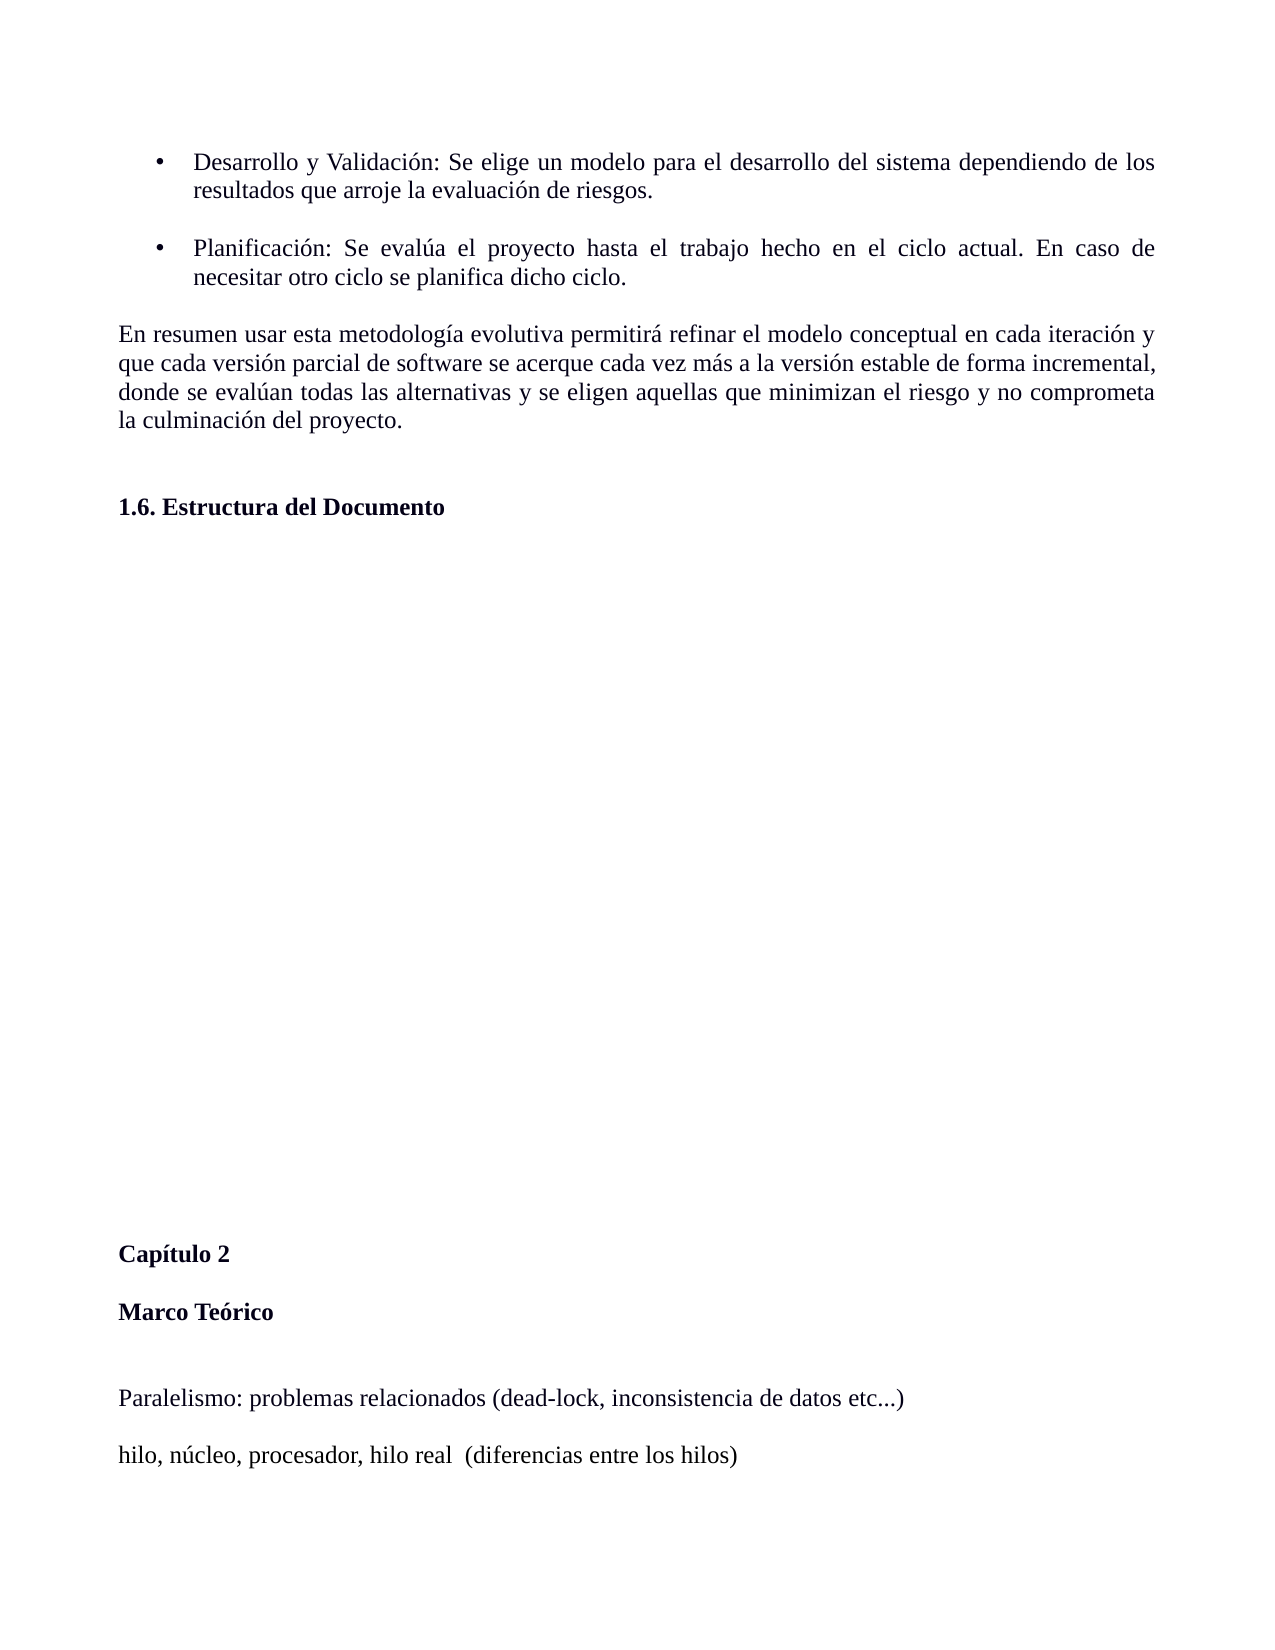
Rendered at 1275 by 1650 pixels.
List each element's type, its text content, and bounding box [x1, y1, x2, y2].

text hilo, núcleo, procesador, hilo real (diferencias entre los hilos) [118, 1441, 1157, 1469]
text Paralelismo: problemas relacionados (dead-lock, inconsistencia de datos etc...) [118, 1383, 1157, 1412]
text Marco Teórico [118, 1297, 1157, 1326]
list Desarrollo y Validación: Se elige un modelo para el desarrollo del sistema dependiendo de los resultados que arroje la evaluación de riesgos. [156, 147, 1157, 204]
list Planificación: Se evalúa el proyecto hasta el trabajo hecho en el ciclo actual. En caso de necesitar otro ciclo se planifica dicho ciclo. [156, 233, 1157, 291]
text En resumen usar esta metodología evolutiva permitirá refinar el modelo conceptual en cada iteración y que cada versión parcial de software se acerque cada vez más a la versión estable de forma incremental, donde se evalúan todas las alternativas y se eligen aquellas que minimizan el riesgo y no comprometa la culminación del proyecto. [118, 319, 1157, 434]
text Capítulo 2 [118, 1239, 1157, 1268]
text 1.6. Estructura del Documento [118, 492, 1157, 521]
